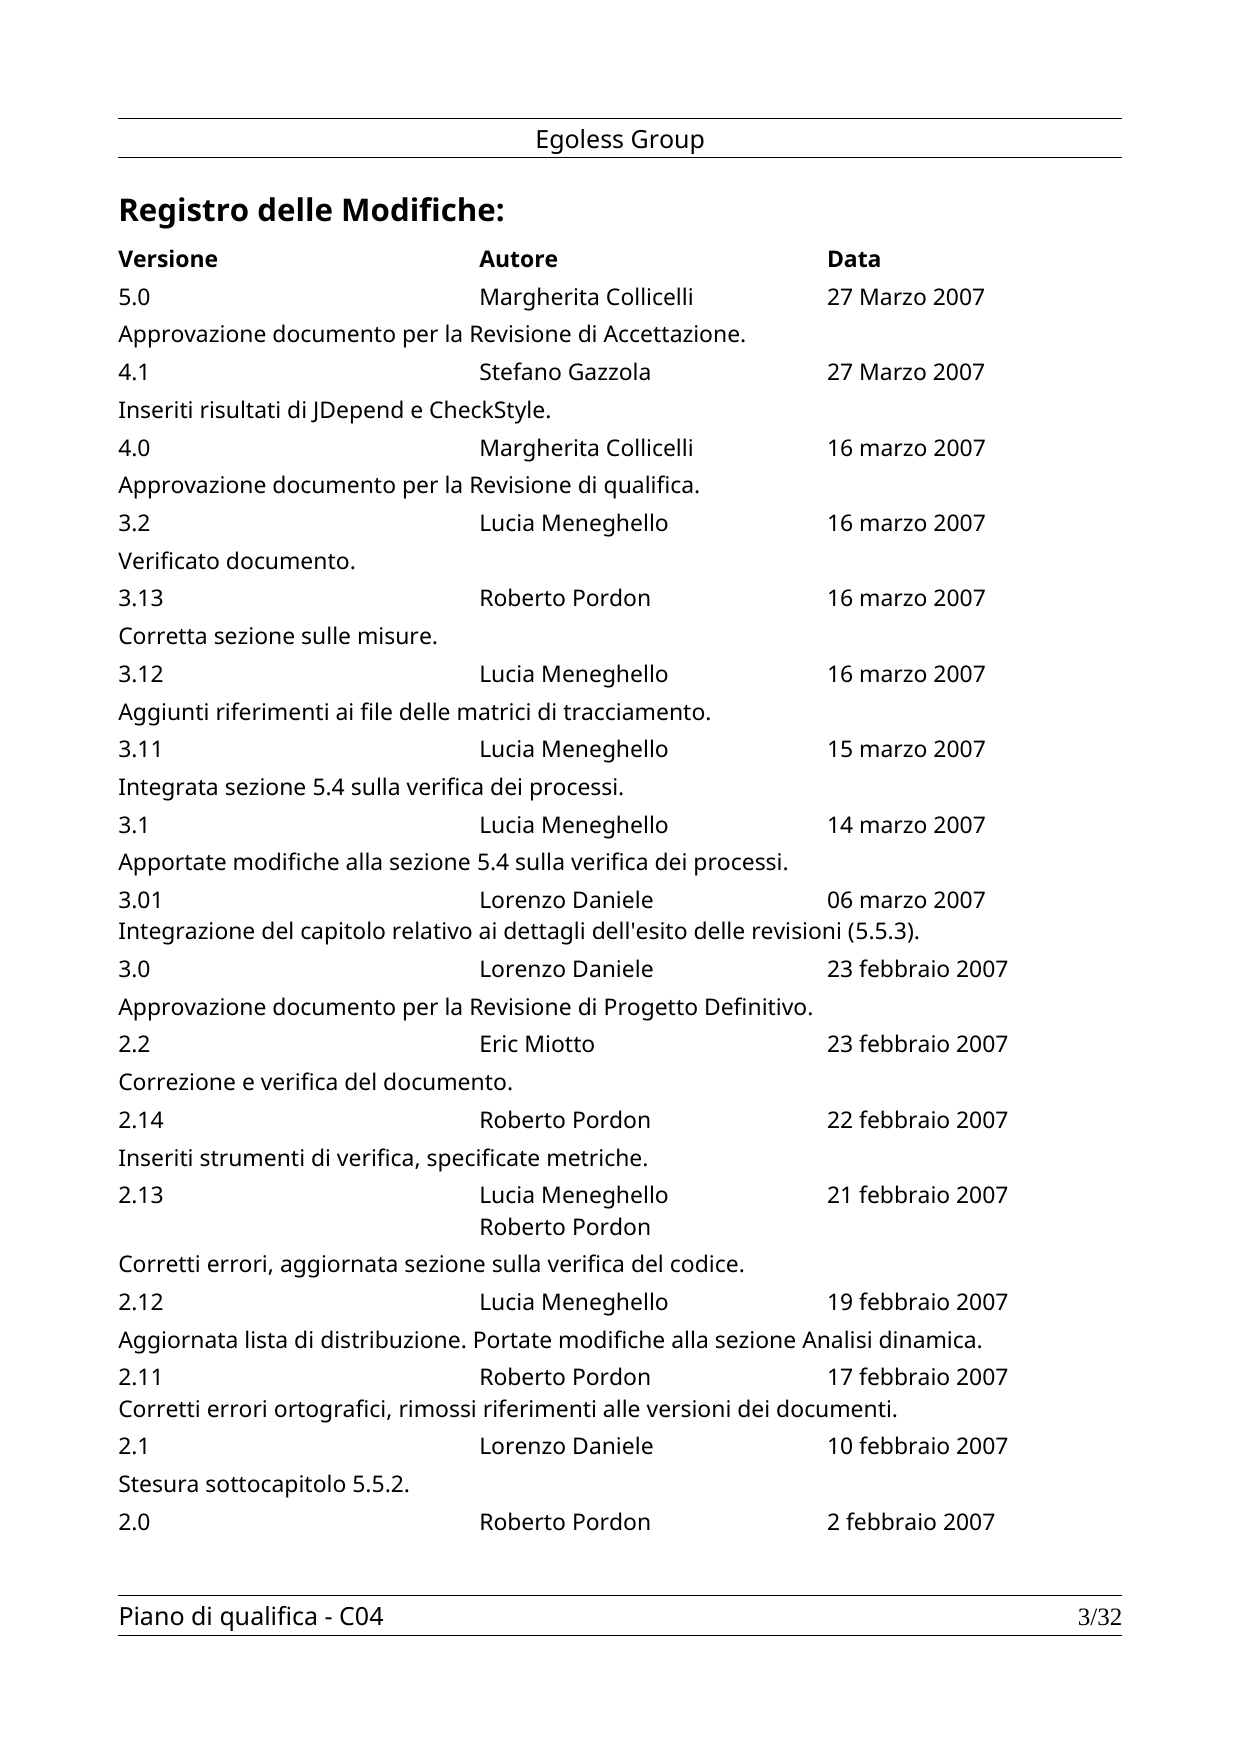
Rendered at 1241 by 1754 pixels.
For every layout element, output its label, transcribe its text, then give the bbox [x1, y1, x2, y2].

text 3.01 Lorenzo Daniele 06 marzo 2007 Integrazione del capitolo relativo ai dettagli dell'esito delle revisioni (5.5.3). [118, 884, 1122, 947]
text 4.0 Margherita Collicelli 16 marzo 2007 [118, 432, 1122, 463]
text Correzione e verifica del documento. [118, 1066, 1122, 1097]
text Integrata sezione 5.4 sulla verifica dei processi. [118, 771, 1122, 802]
text 3.0 Lorenzo Daniele 23 febbraio 2007 [118, 953, 1122, 984]
text Versione Autore Data [118, 243, 1122, 274]
text Inseriti risultati di JDepend e CheckStyle. [118, 394, 1122, 425]
text 2.11 Roberto Pordon 17 febbraio 2007 Corretti errori ortografici, rimossi riferimenti alle versioni dei documenti. [118, 1361, 1122, 1424]
text 3.12 Lucia Meneghello 16 marzo 2007 [118, 658, 1122, 689]
text Aggiornata lista di distribuzione. Portate modifiche alla sezione Analisi dinamica. [118, 1324, 1122, 1355]
text Approvazione documento per la Revisione di qualifica. [118, 469, 1122, 501]
text 2.2 Eric Miotto 23 febbraio 2007 [118, 1028, 1122, 1060]
text 2.13 Lucia Meneghello 21 febbraio 2007 Roberto Pordon [118, 1179, 1122, 1242]
text Verificato documento. [118, 545, 1122, 576]
text Approvazione documento per la Revisione di Progetto Definitivo. [118, 991, 1122, 1022]
text 3.1 Lucia Meneghello 14 marzo 2007 [118, 809, 1122, 840]
text 3.11 Lucia Meneghello 15 marzo 2007 [118, 733, 1122, 764]
text Approvazione documento per la Revisione di Accettazione. [118, 318, 1122, 350]
text 2.1 Lorenzo Daniele 10 febbraio 2007 [118, 1430, 1122, 1462]
text Stesura sottocapitolo 5.5.2. [118, 1468, 1122, 1499]
text 3.13 Roberto Pordon 16 marzo 2007 [118, 582, 1122, 614]
text Inseriti strumenti di verifica, specificate metriche. [118, 1142, 1122, 1173]
text 5.0 Margherita Collicelli 27 Marzo 2007 [118, 281, 1122, 312]
text Corretti errori, aggiornata sezione sulla verifica del codice. [118, 1248, 1122, 1279]
text 2.0 Roberto Pordon 2 febbraio 2007 [118, 1506, 1122, 1537]
text 2.12 Lucia Meneghello 19 febbraio 2007 [118, 1286, 1122, 1317]
text 3.2 Lucia Meneghello 16 marzo 2007 [118, 507, 1122, 538]
text 2.14 Roberto Pordon 22 febbraio 2007 [118, 1104, 1122, 1135]
text Aggiunti riferimenti ai file delle matrici di tracciamento. [118, 696, 1122, 727]
text 4.1 Stefano Gazzola 27 Marzo 2007 [118, 356, 1122, 387]
text Apportate modifiche alla sezione 5.4 sulla verifica dei processi. [118, 846, 1122, 878]
text Corretta sezione sulle misure. [118, 620, 1122, 651]
text Registro delle Modifiche: [118, 188, 1122, 231]
